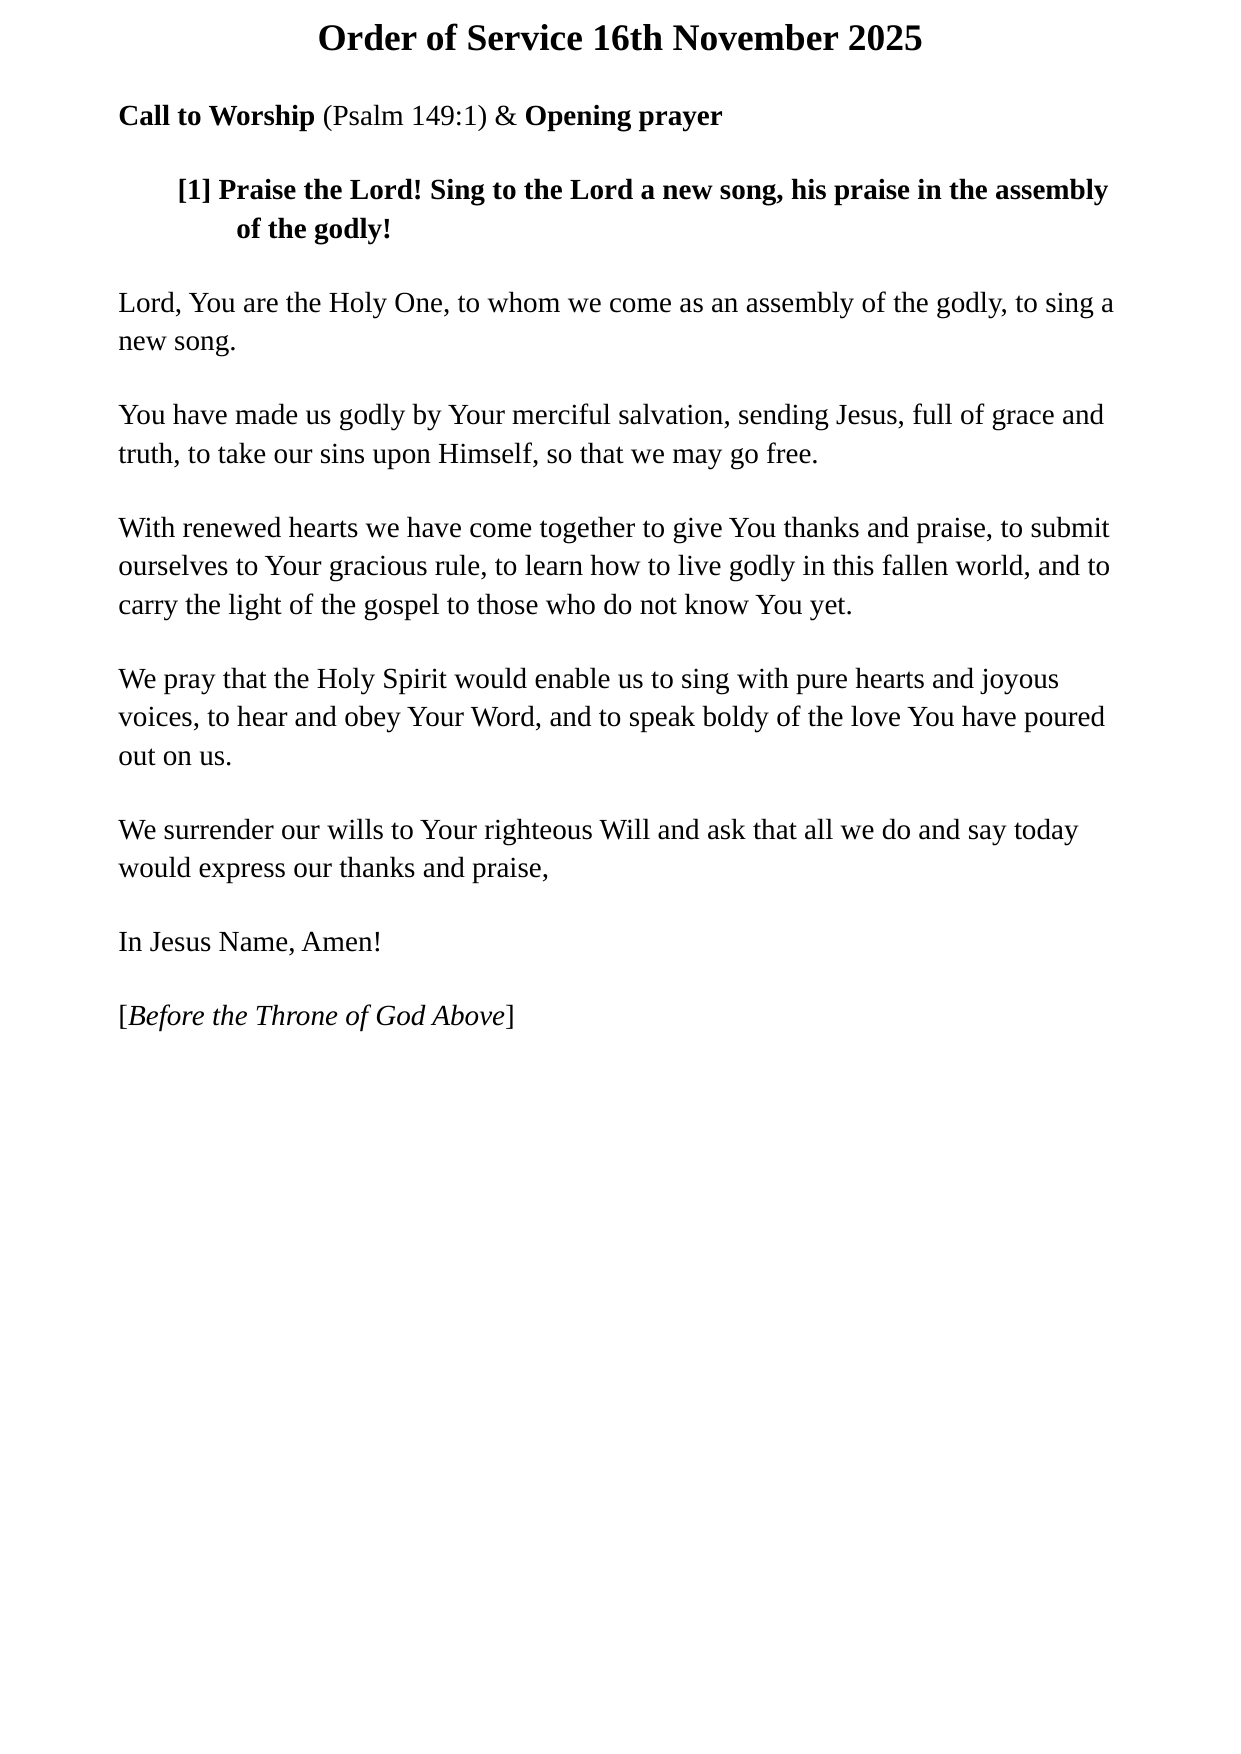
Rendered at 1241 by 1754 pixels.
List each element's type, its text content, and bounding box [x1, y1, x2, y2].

text In Jesus Name, Amen! [118, 924, 1122, 958]
text With renewed hearts we have come together to give You thanks and praise, to submit ourselves to Your gracious rule, to learn how to live godly in this fallen world, and to carry the light of the gospel to those who do not know You yet. [118, 510, 1122, 621]
text Lord, You are the Holy One, to whom we come as an assembly of the godly, to sing a new song. [118, 285, 1122, 357]
text Call to Worship (Psalm 149:1) & Opening prayer [118, 98, 1122, 132]
text We surrender our wills to Your righteous Will and ask that all we do and say today would express our thanks and praise, [118, 812, 1122, 884]
text [1] Praise the Lord! Sing to the Lord a new song, his praise in the assembly of the godly! [177, 172, 1122, 244]
text [Before the Throne of God Above] [118, 998, 1122, 1032]
text You have made us godly by Your merciful salvation, sending Jesus, full of grace and truth, to take our sins upon Himself, so that we may go free. [118, 397, 1122, 469]
text We pray that the Holy Spirit would enable us to sing with pure hearts and joyous voices, to hear and obey Your Word, and to speak boldy of the love You have poured out on us. [118, 661, 1122, 772]
